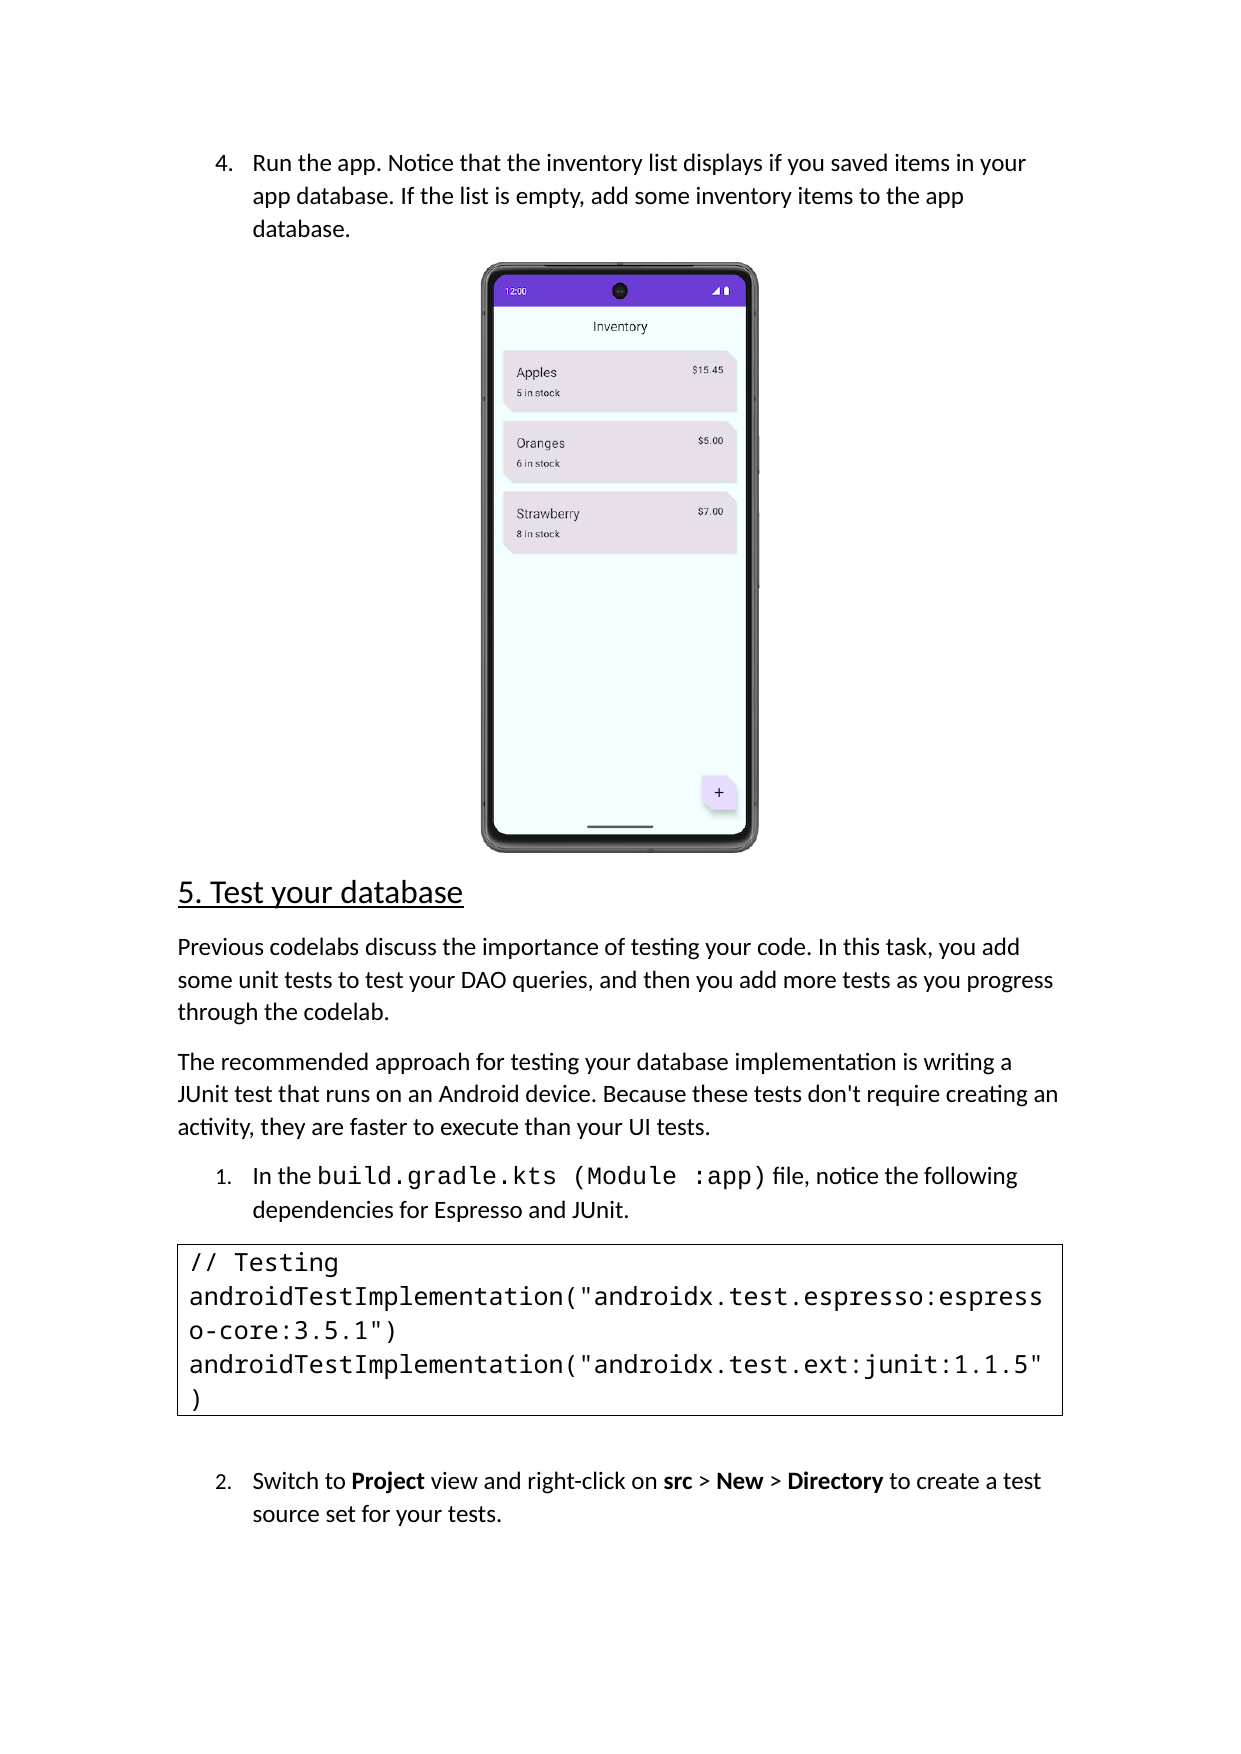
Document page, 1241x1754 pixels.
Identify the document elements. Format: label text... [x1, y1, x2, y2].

text 5. Test your database [177, 871, 1063, 912]
list In the build.gradle.kts (Module :app) file, notice the following dependencies for Espresso and JUnit. [215, 1160, 1063, 1225]
list Run the app. Notice that the inventory list displays if you saved items in your app database. If the list is empty, add some inventory items to the app database. [215, 148, 1063, 243]
list Switch to Project view and right-click on src > New > Directory to create a test source set for your tests. [215, 1465, 1063, 1528]
text Previous codelabs discuss the importance of testing your code. In this task, you add some unit tests to test your DAO queries, and then you add more tests as you progress through the codelab. [177, 931, 1063, 1027]
text The recommended approach for testing your database implementation is writing a JUnit test that runs on an Android device. Because these tests don't require creating an activity, they are faster to execute than your UI tests. [177, 1046, 1063, 1142]
table_header // Testing androidTestImplementation("androidx.test.espresso:espresso-core:3.5.1") androidTestImplementation("androidx.test.ext:junit:1.1.5") [178, 1245, 1062, 1415]
